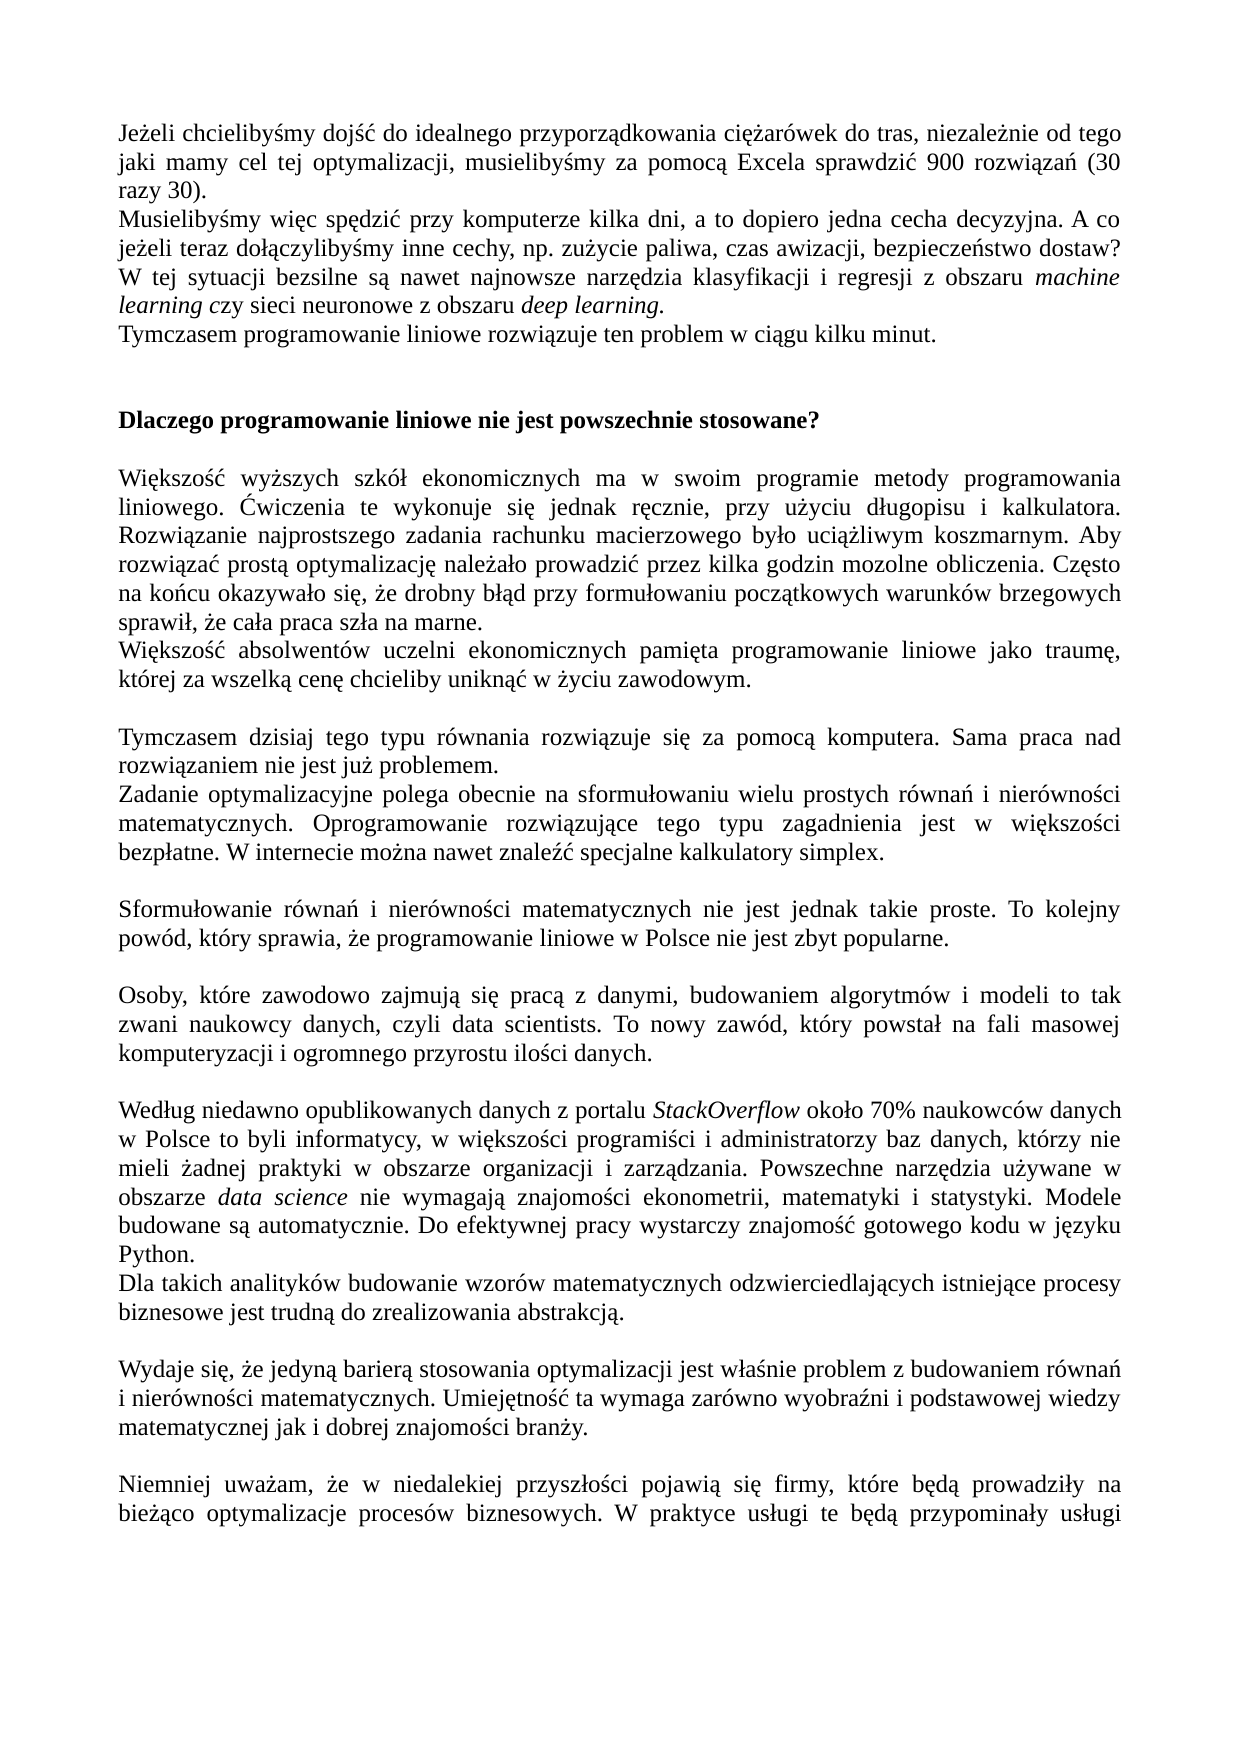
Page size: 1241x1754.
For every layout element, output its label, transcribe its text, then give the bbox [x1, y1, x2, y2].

text Tymczasem dzisiaj tego typu równania rozwiązuje się za pomocą komputera. Sama praca nad rozwiązaniem nie jest już problemem. [118, 722, 1122, 779]
text Sformułowanie równań i nierówności matematycznych nie jest jednak takie proste. To kolejny powód, który sprawia, że programowanie liniowe w Polsce nie jest zbyt popularne. [118, 894, 1122, 952]
text Niemniej uważam, że w niedalekiej przyszłości pojawią się firmy, które będą prowadziły na bieżąco optymalizacje procesów biznesowych. W praktyce usługi te będą przypominały usługi [118, 1469, 1122, 1527]
text Zadanie optymalizacyjne polega obecnie na sformułowaniu wielu prostych równań i nierówności matematycznych. Oprogramowanie rozwiązujące tego typu zagadnienia jest w większości bezpłatne. W internecie można nawet znaleźć specjalne kalkulatory simplex. [118, 779, 1122, 866]
text Wydaje się, że jedyną barierą stosowania optymalizacji jest właśnie problem z budowaniem równań i nierówności matematycznych. Umiejętność ta wymaga zarówno wyobraźni i podstawowej wiedzy matematycznej jak i dobrej znajomości branży. [118, 1354, 1122, 1441]
text Jeżeli chcielibyśmy dojść do idealnego przyporządkowania ciężarówek do tras, niezależnie od tego jaki mamy cel tej optymalizacji, musielibyśmy za pomocą Excela sprawdzić 900 rozwiązań (30 razy 30). [118, 118, 1122, 204]
text Większość absolwentów uczelni ekonomicznych pamięta programowanie liniowe jako traumę, której za wszelką cenę chcieliby uniknąć w życiu zawodowym. [118, 636, 1122, 693]
text Osoby, które zawodowo zajmują się pracą z danymi, budowaniem algorytmów i modeli to tak zwani naukowcy danych, czyli data scientists. To nowy zawód, który powstał na fali masowej komputeryzacji i ogromnego przyrostu ilości danych. [118, 981, 1122, 1067]
text Tymczasem programowanie liniowe rozwiązuje ten problem w ciągu kilku minut. [118, 319, 1122, 348]
text Dla takich analityków budowanie wzorów matematycznych odzwierciedlających istniejące procesy biznesowe jest trudną do zrealizowania abstrakcją. [118, 1268, 1122, 1326]
text Dlaczego programowanie liniowe nie jest powszechnie stosowane? [118, 406, 1122, 434]
text Większość wyższych szkół ekonomicznych ma w swoim programie metody programowania liniowego. Ćwiczenia te wykonuje się jednak ręcznie, przy użyciu długopisu i kalkulatora. Rozwiązanie najprostszego zadania rachunku macierzowego było uciążliwym koszmarnym. Aby rozwiązać prostą optymalizację należało prowadzić przez kilka godzin mozolne obliczenia. Często na końcu okazywało się, że drobny błąd przy formułowaniu początkowych warunków brzegowych sprawił, że cała praca szła na marne. [118, 463, 1122, 636]
text Według niedawno opublikowanych danych z portalu StackOverflow około 70% naukowców danych w Polsce to byli informatycy, w większości programiści i administratorzy baz danych, którzy nie mieli żadnej praktyki w obszarze organizacji i zarządzania. Powszechne narzędzia używane w obszarze data science nie wymagają znajomości ekonometrii, matematyki i statystyki. Modele budowane są automatycznie. Do efektywnej pracy wystarczy znajomość gotowego kodu w języku Python. [118, 1096, 1122, 1268]
text Musielibyśmy więc spędzić przy komputerze kilka dni, a to dopiero jedna cecha decyzyjna. A co jeżeli teraz dołączylibyśmy inne cechy, np. zużycie paliwa, czas awizacji, bezpieczeństwo dostaw? W tej sytuacji bezsilne są nawet najnowsze narzędzia klasyfikacji i regresji z obszaru machine learning czy sieci neuronowe z obszaru deep learning. [118, 204, 1122, 319]
